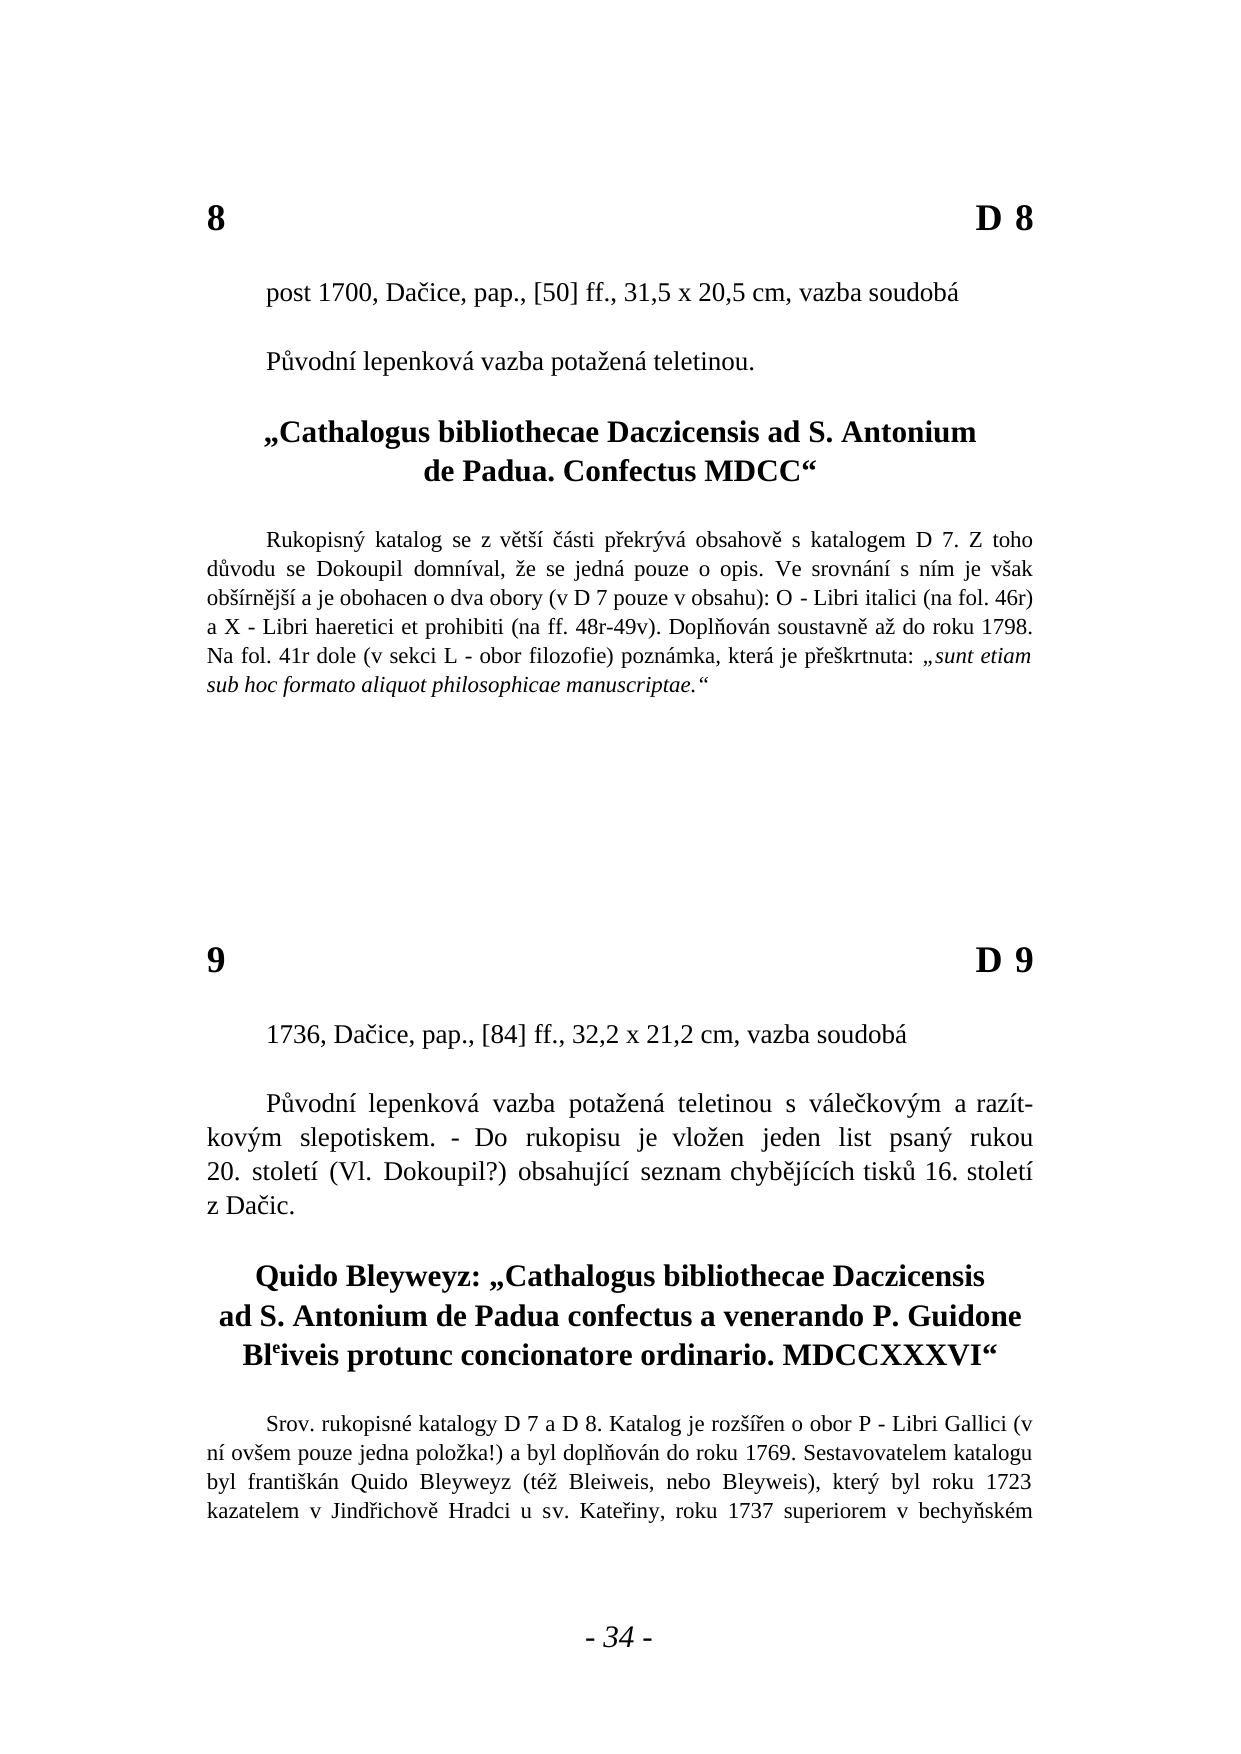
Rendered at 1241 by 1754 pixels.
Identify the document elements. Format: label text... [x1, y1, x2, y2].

text 1736, Dačice, pap., [84] ff., 32,2 x 21,2 cm, vazba soudobá [266, 1018, 1033, 1050]
text 9 D 9 [207, 937, 1033, 980]
text Původní lepenková vazba potažená teletinou s válečkovým a razít- kovým slepotiskem. - Do rukopisu je vložen jeden list psaný rukou 20. století (Vl. Dokoupil?) obsahující seznam chybějících tisků 16. století z Dačic. [207, 1087, 1033, 1221]
text post 1700, Dačice, pap., [50] ff., 31,5 x 20,5 cm, vazba soudobá [266, 276, 1033, 308]
text Původní lepenková vazba potažená teletinou. [207, 345, 1033, 376]
text „Cathalogus bibliothecae Daczicensis ad S. Antonium de Padua. Confectus MDCC“ [207, 413, 1033, 488]
text 8 D 8 [207, 195, 1033, 238]
text Srov. rukopisné katalogy D 7 a D 8. Katalog je rozšířen o obor P - Libri Gallici (v ní ovšem pouze jedna položka!) a byl doplňován do roku 1769. Sestavovatelem katalogu byl františkán Quido Bleyweyz (též Bleiweis, nebo Bleyweis), který byl roku 1723 kazatelem v Jindřichově Hradci u sv. Kateřiny, roku 1737 superiorem v bechyňském [207, 1410, 1033, 1523]
text Quido Bleyweyz: „Cathalogus bibliothecae Daczicensis ad S. Antonium de Padua confectus a venerando P. Guidone Bleiveis protunc concionatore ordinario. MDCCXXXVI“ [207, 1258, 1033, 1373]
text Rukopisný katalog se z větší části překrývá obsahově s katalogem D 7. Z toho důvodu se Dokoupil domníval, že se jedná pouze o opis. Ve srovnání s ním je však obšírnější a je obohacen o dva obory (v D 7 pouze v obsahu): O - Libri italici (na fol. 46r) a X - Libri haeretici et prohibiti (na ff. 48r-49v). Doplňován soustavně až do roku 1798. Na fol. 41r dole (v sekci L - obor filozofie) poznámka, která je přeškrtnuta: „sunt etiam sub hoc formato aliquot philosophicae manuscriptae.“ [207, 526, 1033, 697]
